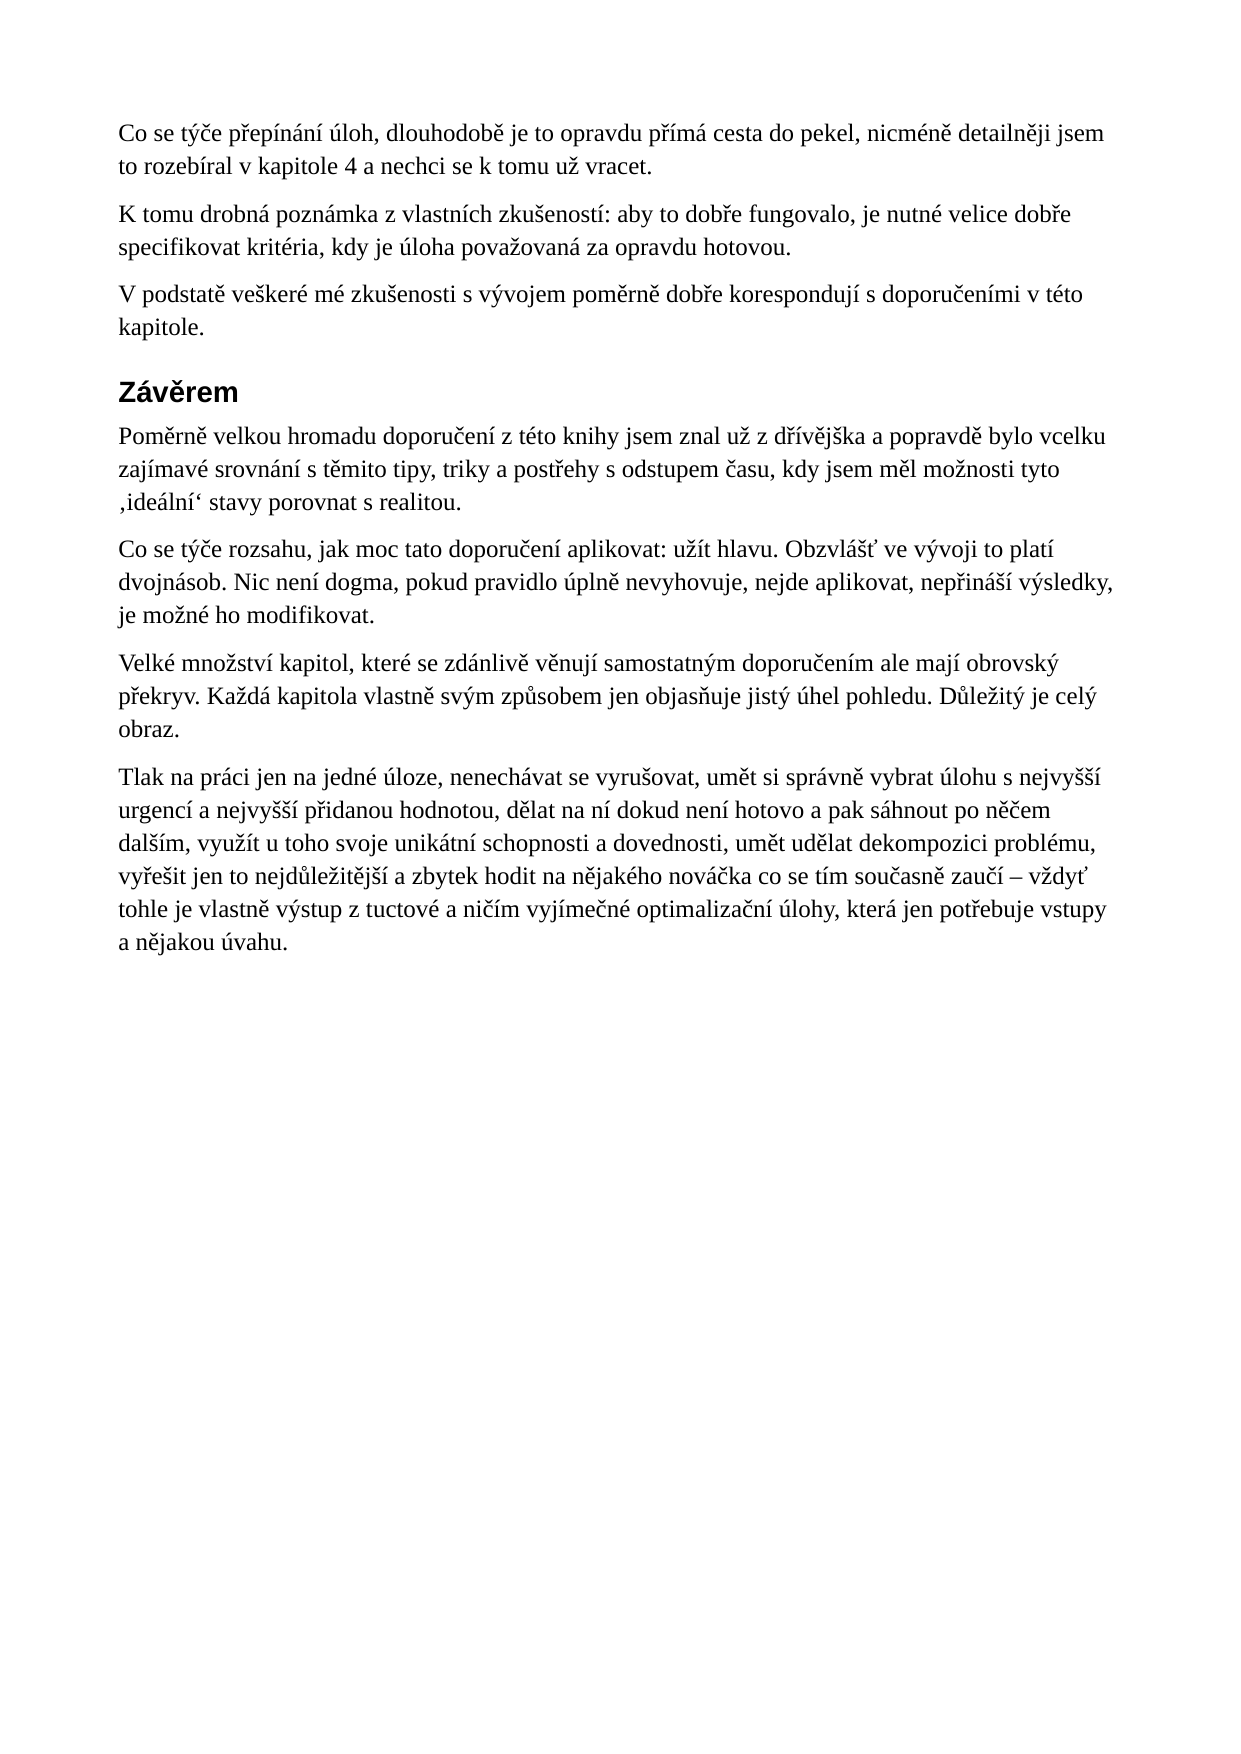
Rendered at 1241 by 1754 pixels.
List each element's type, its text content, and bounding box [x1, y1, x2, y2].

text Poměrně velkou hromadu doporučení z této knihy jsem znal už z dřívějška a popravdě bylo vcelku zajímavé srovnání s těmito tipy, triky a postřehy s odstupem času, kdy jsem měl možnosti tyto ‚ideální‘ stavy porovnat s realitou. [118, 421, 1122, 516]
text K tomu drobná poznámka z vlastních zkušeností: aby to dobře fungovalo, je nutné velice dobře specifikovat kritéria, kdy je úloha považovaná za opravdu hotovou. [118, 199, 1122, 261]
text Co se týče přepínání úloh, dlouhodobě je to opravdu přímá cesta do pekel, nicméně detailněji jsem to rozebíral v kapitole 4 a nechci se k tomu už vracet. [118, 118, 1122, 180]
text Tlak na práci jen na jedné úloze, nenechávat se vyrušovat, umět si správně vybrat úlohu s nejvyšší urgencí a nejvyšší přidanou hodnotou, dělat na ní dokud není hotovo a pak sáhnout po něčem dalším, využít u toho svoje unikátní schopnosti a dovednosti, umět udělat dekompozici problému, vyřešit jen to nejdůležitější a zbytek hodit na nějakého nováčka co se tím současně zaučí – vždyť tohle je vlastně výstup z tuctové a ničím vyjímečné optimalizační úlohy, která jen potřebuje vstupy a nějakou úvahu. [118, 762, 1122, 956]
text Velké množství kapitol, které se zdánlivě věnují samostatným doporučením ale mají obrovský překryv. Každá kapitola vlastně svým způsobem jen objasňuje jistý úhel pohledu. Důležitý je celý obraz. [118, 648, 1122, 743]
text V podstatě veškeré mé zkušenosti s vývojem poměrně dobře korespondují s doporučeními v této kapitole. [118, 279, 1122, 341]
text Co se týče rozsahu, jak moc tato doporučení aplikovat: užít hlavu. Obzvlášť ve vývoji to platí dvojnásob. Nic není dogma, pokud pravidlo úplně nevyhovuje, nejde aplikovat, nepřináší výsledky, je možné ho modifikovat. [118, 534, 1122, 629]
subtitle Závěrem [118, 374, 1122, 408]
